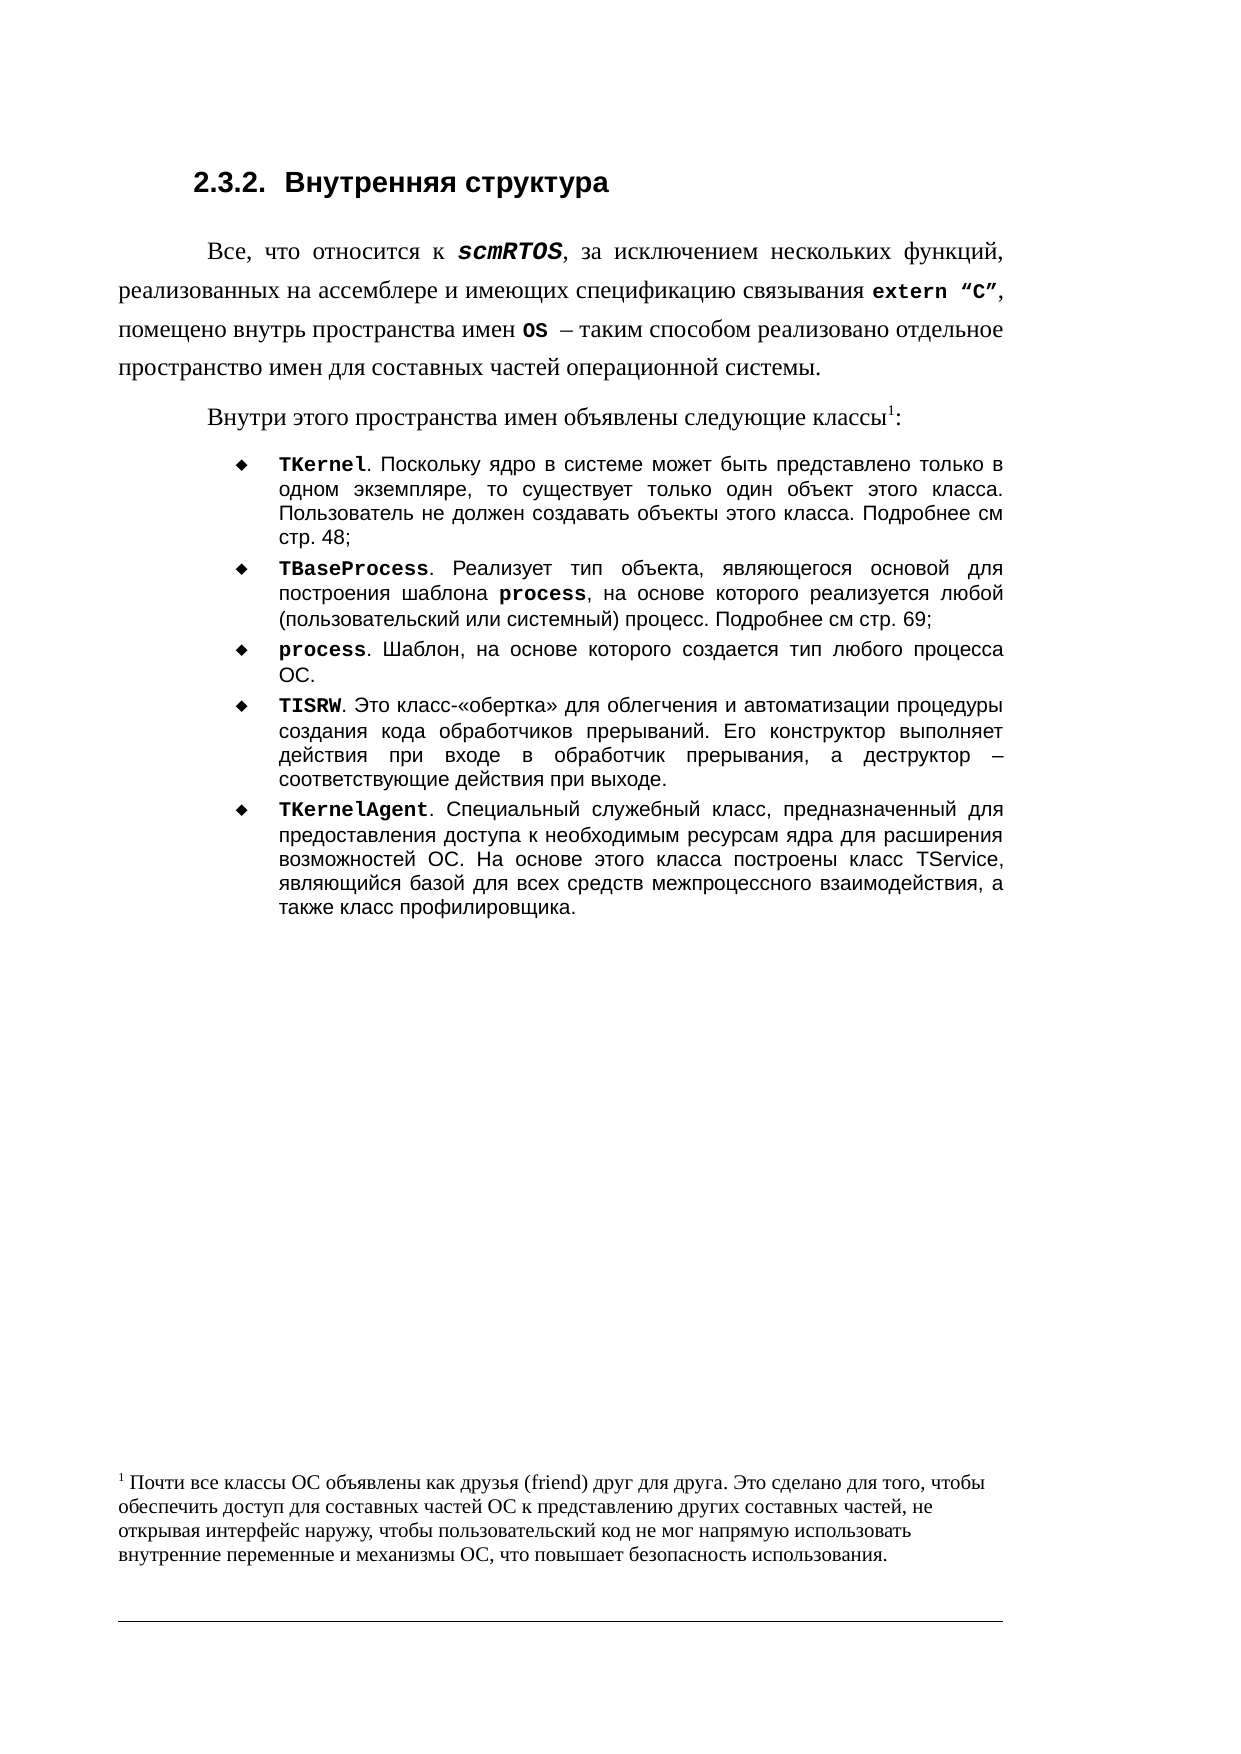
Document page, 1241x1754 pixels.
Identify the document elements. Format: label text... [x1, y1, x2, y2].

list TKernelAgent. Специальный служебный класс, предназначенный для предоставления доступа к необходимым ресурсам ядра для расширения возможностей ОС. На основе этого класса построены класс TService, являющийся базой для всех средств межпроцессного взаимодействия, а также класс профилировщика. [236, 797, 1004, 919]
list TBaseProcess. Реализует тип объекта, являющегося основой для построения шаблона process, на основе которого реализуется любой (пользовательский или системный) процесс. Подробнее см стр. 68; [236, 555, 1004, 631]
text Все, что относится к scmRTOS, за исключением нескольких функций, реализованных на ассемблере и имеющих спецификацию связывания extern “C”, помещено внутрь пространства имен OS – таким способом реализовано отдельное пространство имен для составных частей операционной системы. [118, 236, 1004, 381]
text Почти все классы ОС объявлены как друзья (friend) друг для друга. Это сделано для того, чтобы обеспечить доступ для составных частей ОС к представлению других составных частей, не открывая интерфейс наружу, чтобы пользовательский код не мог напрямую использовать внутренние переменные и механизмы ОС, что повышает безопасность использования. [118, 1470, 1004, 1566]
text Внутри этого пространства имен объявлены следующие классы: [118, 402, 1004, 430]
list TKernel. Поскольку ядро в системе может быть представлено только в одном экземпляре, то существует только один объект этого класса. Пользователь не должен создавать объекты этого класса. Подробнее см стр. 47; [236, 451, 1004, 549]
list process. Шаблон, на основе которого создается тип любого процесса ОС. [236, 637, 1004, 687]
list TISRW. Это класс-«обертка» для облегчения и автоматизации процедуры создания кода обработчиков прерываний. Его конструктор выполняет действия при входе в обработчик прерывания, а деструктор – соответствующие действия при выходе. [236, 693, 1004, 791]
subtitle Внутренняя структура [193, 165, 886, 199]
